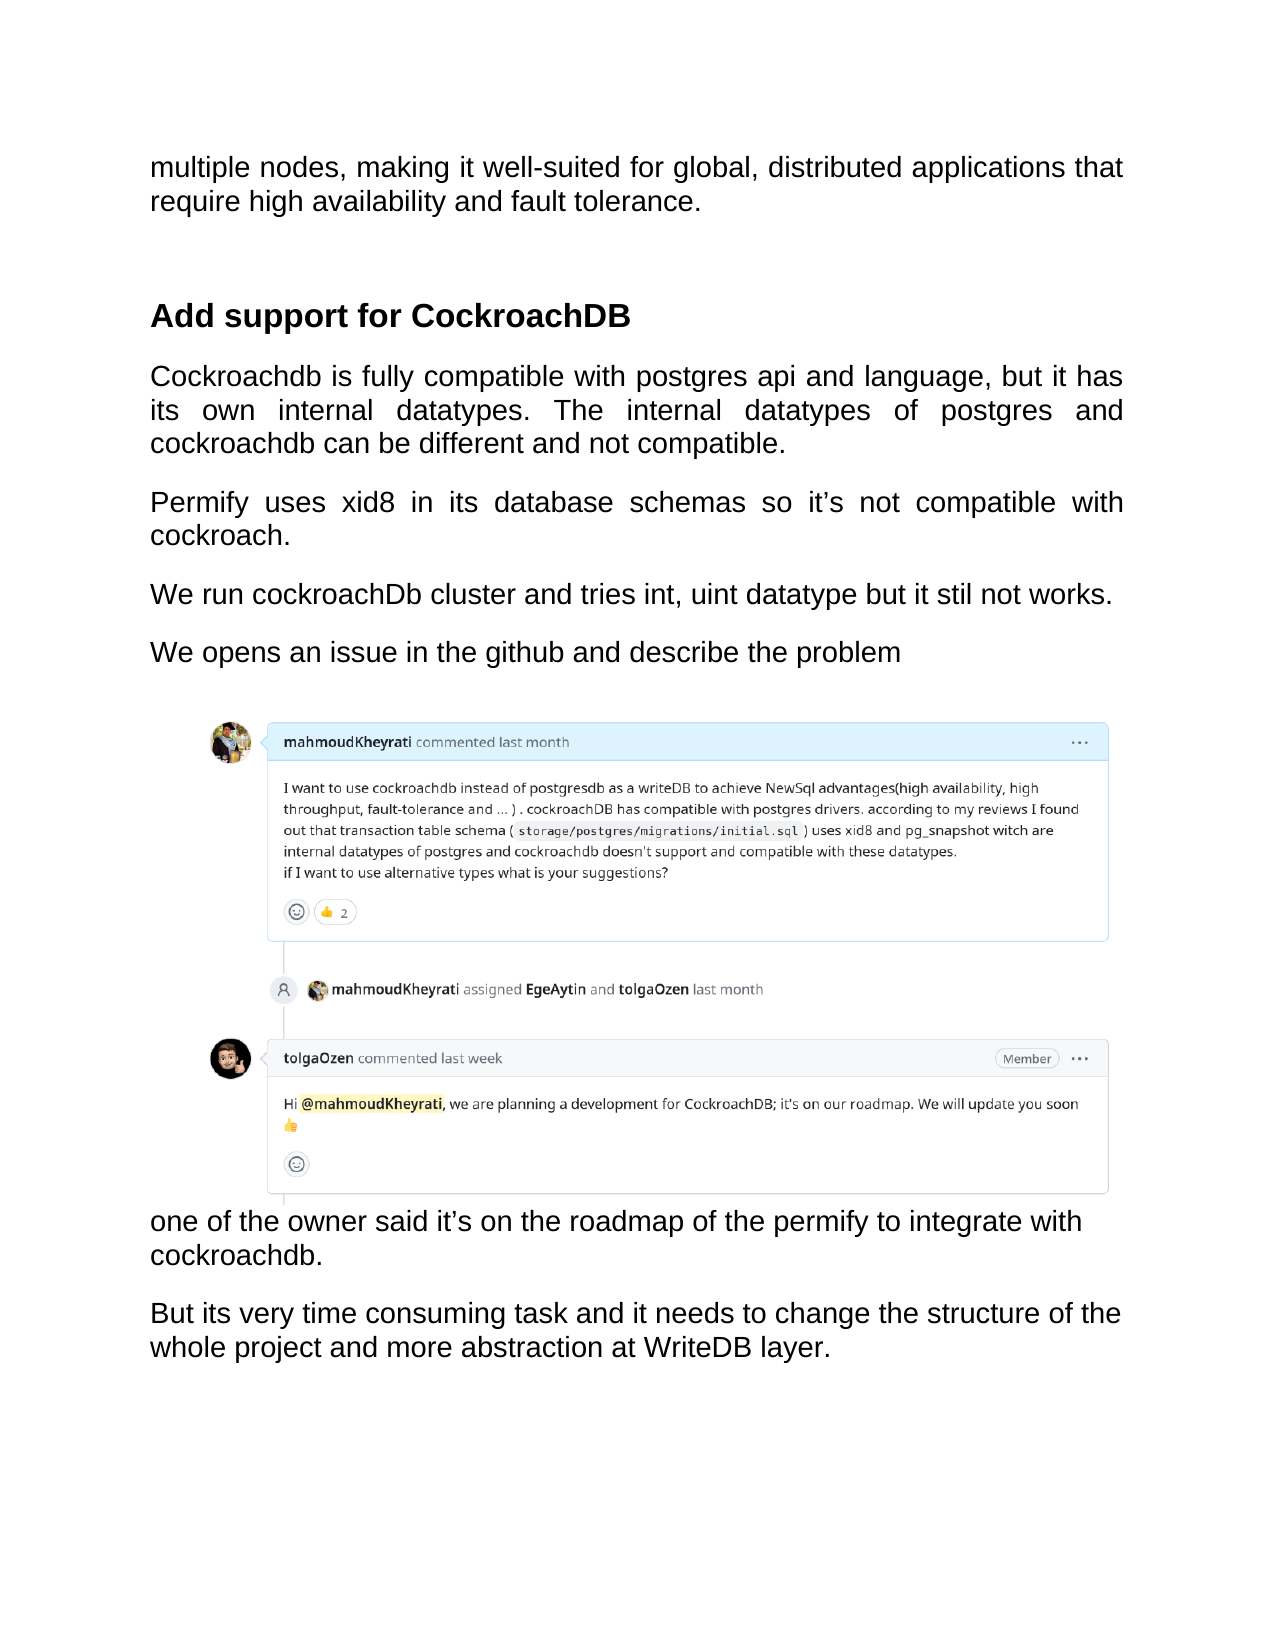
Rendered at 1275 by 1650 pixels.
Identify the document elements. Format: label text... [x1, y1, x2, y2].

text Cockroachdb is fully compatible with postgres api and language, but it has its own internal datatypes. The internal datatypes of postgres and cockroachdb can be different and not compatible. [150, 359, 1125, 460]
text Add support for CockroachDB [150, 296, 1125, 334]
text Permify uses xid8 in its database schemas so it’s not compatible with cockroach. [150, 485, 1125, 552]
text But its very time consuming task and it needs to change the structure of the whole project and more abstraction at WriteDB layer. [150, 1297, 1125, 1364]
text multiple nodes, making it well-suited for global, distributed applications that require high availability and fault tolerance. [150, 150, 1125, 217]
text We opens an issue in the github and describe the problem [150, 636, 1125, 669]
text one of the owner said it’s on the roadmap of the permify to integrate with cockroachdb. [150, 1205, 1125, 1272]
text We run cockroachDb cluster and tries int, uint datatype but it stil not works. [150, 577, 1125, 611]
picture [150, 694, 1125, 1205]
